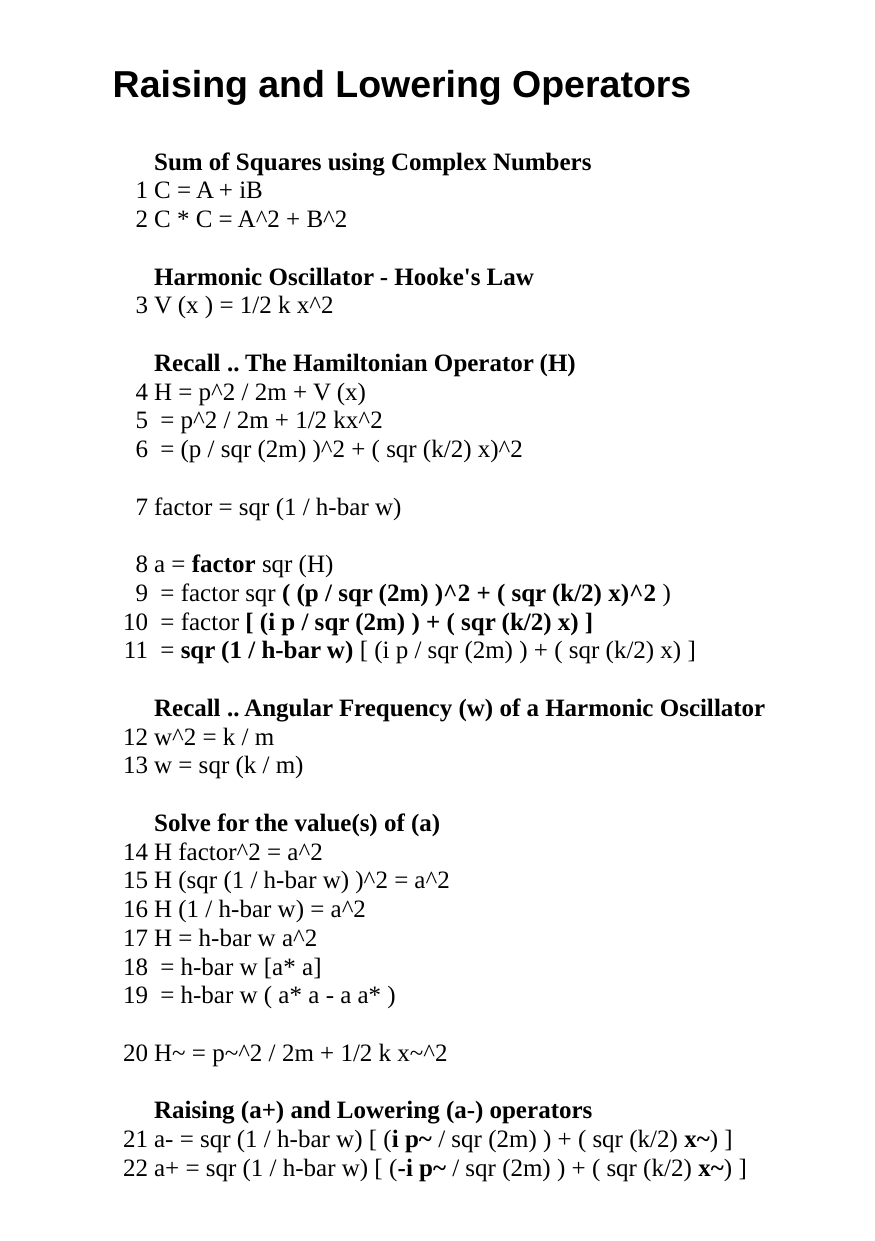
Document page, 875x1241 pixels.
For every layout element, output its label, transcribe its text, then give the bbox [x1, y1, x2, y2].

table_cell = factor sqr ( (p / sqr (2m) )^2 + ( sqr (k/2) x)^2 ) [151, 578, 809, 607]
table_cell 21 [106, 1124, 151, 1153]
table_cell [151, 463, 809, 492]
table_cell 3 [106, 291, 151, 319]
table_cell 22 [106, 1153, 151, 1182]
table_cell 5 [106, 406, 151, 434]
table_cell [106, 233, 151, 262]
table_cell = h-bar w ( a* a - a a* ) [151, 981, 809, 1009]
table_cell 17 [106, 923, 151, 952]
table_cell 6 [106, 434, 151, 463]
table_cell a- = sqr (1 / h-bar w) [ (i p~ / sqr (2m) ) + ( sqr (k/2) x~) ] [151, 1124, 809, 1153]
table_cell Recall .. The Hamiltonian Operator (H) [151, 348, 809, 377]
table_cell [151, 779, 809, 808]
table_cell [106, 1067, 151, 1096]
table_cell 2 [106, 204, 151, 233]
table_cell [106, 319, 151, 348]
table_cell w = sqr (k / m) [151, 751, 809, 779]
table_cell = h-bar w [a* a] [151, 952, 809, 981]
table_cell w^2 = k / m [151, 722, 809, 751]
table_cell Recall .. Angular Frequency (w) of a Harmonic Oscillator [151, 693, 809, 722]
table_cell 7 [106, 492, 151, 521]
table_cell 4 [106, 377, 151, 406]
table_cell = sqr (1 / h-bar w) [ (i p / sqr (2m) ) + ( sqr (k/2) x) ] [151, 636, 809, 664]
table_cell 18 [106, 952, 151, 981]
table_cell [106, 693, 151, 722]
table_cell 15 [106, 866, 151, 894]
table_cell [151, 664, 809, 693]
table_cell 20 [106, 1038, 151, 1067]
table_cell 8 [106, 549, 151, 578]
table_cell [151, 233, 809, 262]
table_cell 11 [106, 636, 151, 664]
table_cell [106, 1096, 151, 1124]
table_cell Solve for the value(s) of (a) [151, 808, 809, 837]
table_cell H (sqr (1 / h-bar w) )^2 = a^2 [151, 866, 809, 894]
table_cell H~ = p~^2 / 2m + 1/2 k x~^2 [151, 1038, 809, 1067]
table_header [106, 147, 151, 176]
table_cell 9 [106, 578, 151, 607]
table_cell H (1 / h-bar w) = a^2 [151, 894, 809, 923]
table_cell [151, 1067, 809, 1096]
table_cell C = A + iB [151, 176, 809, 204]
table_cell [106, 463, 151, 492]
table_cell = factor [ (i p / sqr (2m) ) + ( sqr (k/2) x) ] [151, 607, 809, 636]
table_cell a+ = sqr (1 / h-bar w) [ (-i p~ / sqr (2m) ) + ( sqr (k/2) x~) ] [151, 1153, 809, 1182]
table_cell [151, 521, 809, 549]
table_cell 14 [106, 837, 151, 866]
table_cell Harmonic Oscillator - Hooke's Law [151, 262, 809, 291]
table_cell [106, 521, 151, 549]
subtitle Raising and Lowering Operators [112, 62, 837, 106]
table_cell 19 [106, 981, 151, 1009]
table_cell [106, 808, 151, 837]
table_cell H = h-bar w a^2 [151, 923, 809, 952]
table_cell Raising (a+) and Lowering (a-) operators [151, 1096, 809, 1124]
table_cell [106, 262, 151, 291]
table_cell 1 [106, 176, 151, 204]
table_cell H = p^2 / 2m + V (x) [151, 377, 809, 406]
table_cell H factor^2 = a^2 [151, 837, 809, 866]
table_cell C * C = A^2 + B^2 [151, 204, 809, 233]
table_cell [151, 1009, 809, 1038]
table_cell factor = sqr (1 / h-bar w) [151, 492, 809, 521]
table_cell [106, 1009, 151, 1038]
table_cell [106, 664, 151, 693]
table_cell V (x ) = 1/2 k x^2 [151, 291, 809, 319]
table_cell = (p / sqr (2m) )^2 + ( sqr (k/2) x)^2 [151, 434, 809, 463]
table_cell [106, 348, 151, 377]
table_cell 16 [106, 894, 151, 923]
table_header Sum of Squares using Complex Numbers [151, 147, 809, 176]
table_cell [151, 319, 809, 348]
table_cell = p^2 / 2m + 1/2 kx^2 [151, 406, 809, 434]
table_cell 12 [106, 722, 151, 751]
table_cell 13 [106, 751, 151, 779]
table_cell [106, 779, 151, 808]
table_cell a = factor sqr (H) [151, 549, 809, 578]
table_cell 10 [106, 607, 151, 636]
